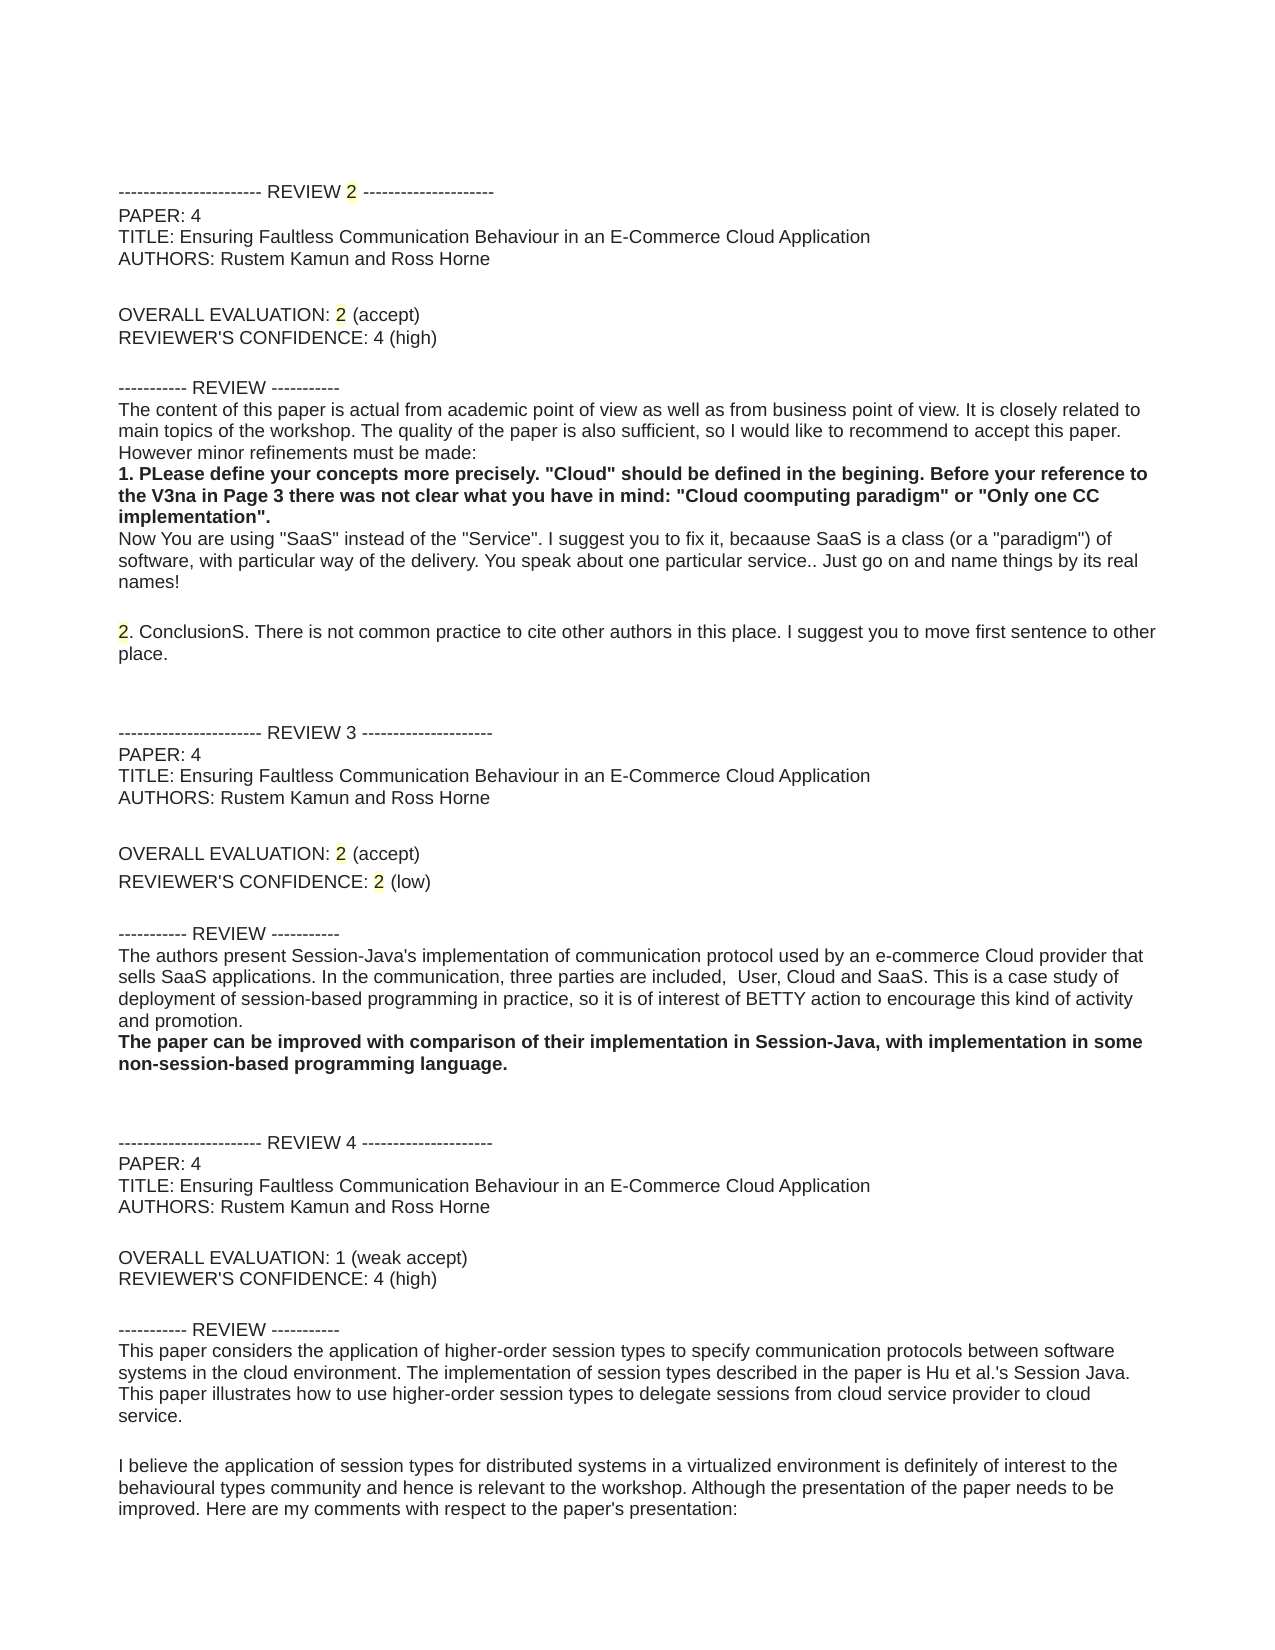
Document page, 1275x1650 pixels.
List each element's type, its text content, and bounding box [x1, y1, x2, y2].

text ----------------------- REVIEW 2 --------------------- PAPER: 4 TITLE: Ensuring Faultless Communication Behaviour in an E-Commerce Cloud Application AUTHORS: Rustem Kamun and Ross Horne OVERALL EVALUATION: 2 (accept) REVIEWER'S CONFIDENCE: 4 (high) ----------- REVIEW ----------- The content of this paper is actual from academic point of view as well as from business point of view. It is closely related to main topics of the workshop. The quality of the paper is also sufficient, so I would like to recommend to accept this paper. However minor refinements must be made: 1. PLease define your concepts more precisely. "Cloud" should be defined in the begining. Before your reference to the V3na in Page 3 there was not clear what you have in mind: "Cloud coomputing paradigm" or "Only one CC implementation". Now You are using "SaaS" instead of the "Service". I suggest you to fix it, becaause SaaS is a class (or a "paradigm") of software, with particular way of the delivery. You speak about one particular service.. Just go on and name things by its real names! 2. ConclusionS. There is not common practice to cite other authors in this place. I suggest you to move first sentence to other place. ----------------------- REVIEW 3 --------------------- PAPER: 4 TITLE: Ensuring Faultless Communication Behaviour in an E-Commerce Cloud Application AUTHORS: Rustem Kamun and Ross Horne OVERALL EVALUATION: 2 (accept) REVIEWER'S CONFIDENCE: 2 (low) ----------- REVIEW ----------- The authors present Session-Java's implementation of communication protocol used by an e-commerce Cloud provider that sells SaaS applications. In the communication, three parties are included, User, Cloud and SaaS. This is a case study of deployment of session-based programming in practice, so it is of interest of BETTY action to encourage this kind of activity and promotion. [118, 118, 1157, 1031]
text The paper can be improved with comparison of their implementation in Session-Java, with implementation in some non-session-based programming language. ----------------------- REVIEW 4 --------------------- PAPER: 4 TITLE: Ensuring Faultless Communication Behaviour in an E-Commerce Cloud Application AUTHORS: Rustem Kamun and Ross Horne OVERALL EVALUATION: 1 (weak accept) REVIEWER'S CONFIDENCE: 4 (high) ----------- REVIEW ----------- This paper considers the application of higher-order session types to specify communication protocols between software systems in the cloud environment. The implementation of session types described in the paper is Hu et al.'s Session Java. This paper illustrates how to use higher-order session types to delegate sessions from cloud service provider to cloud service. I believe the application of session types for distributed systems in a virtualized environment is definitely of interest to the behavioural types community and hence is relevant to the workshop. Although the presentation of the paper needs to be improved. Here are my comments with respect to the paper's presentation: [118, 1031, 1157, 1520]
